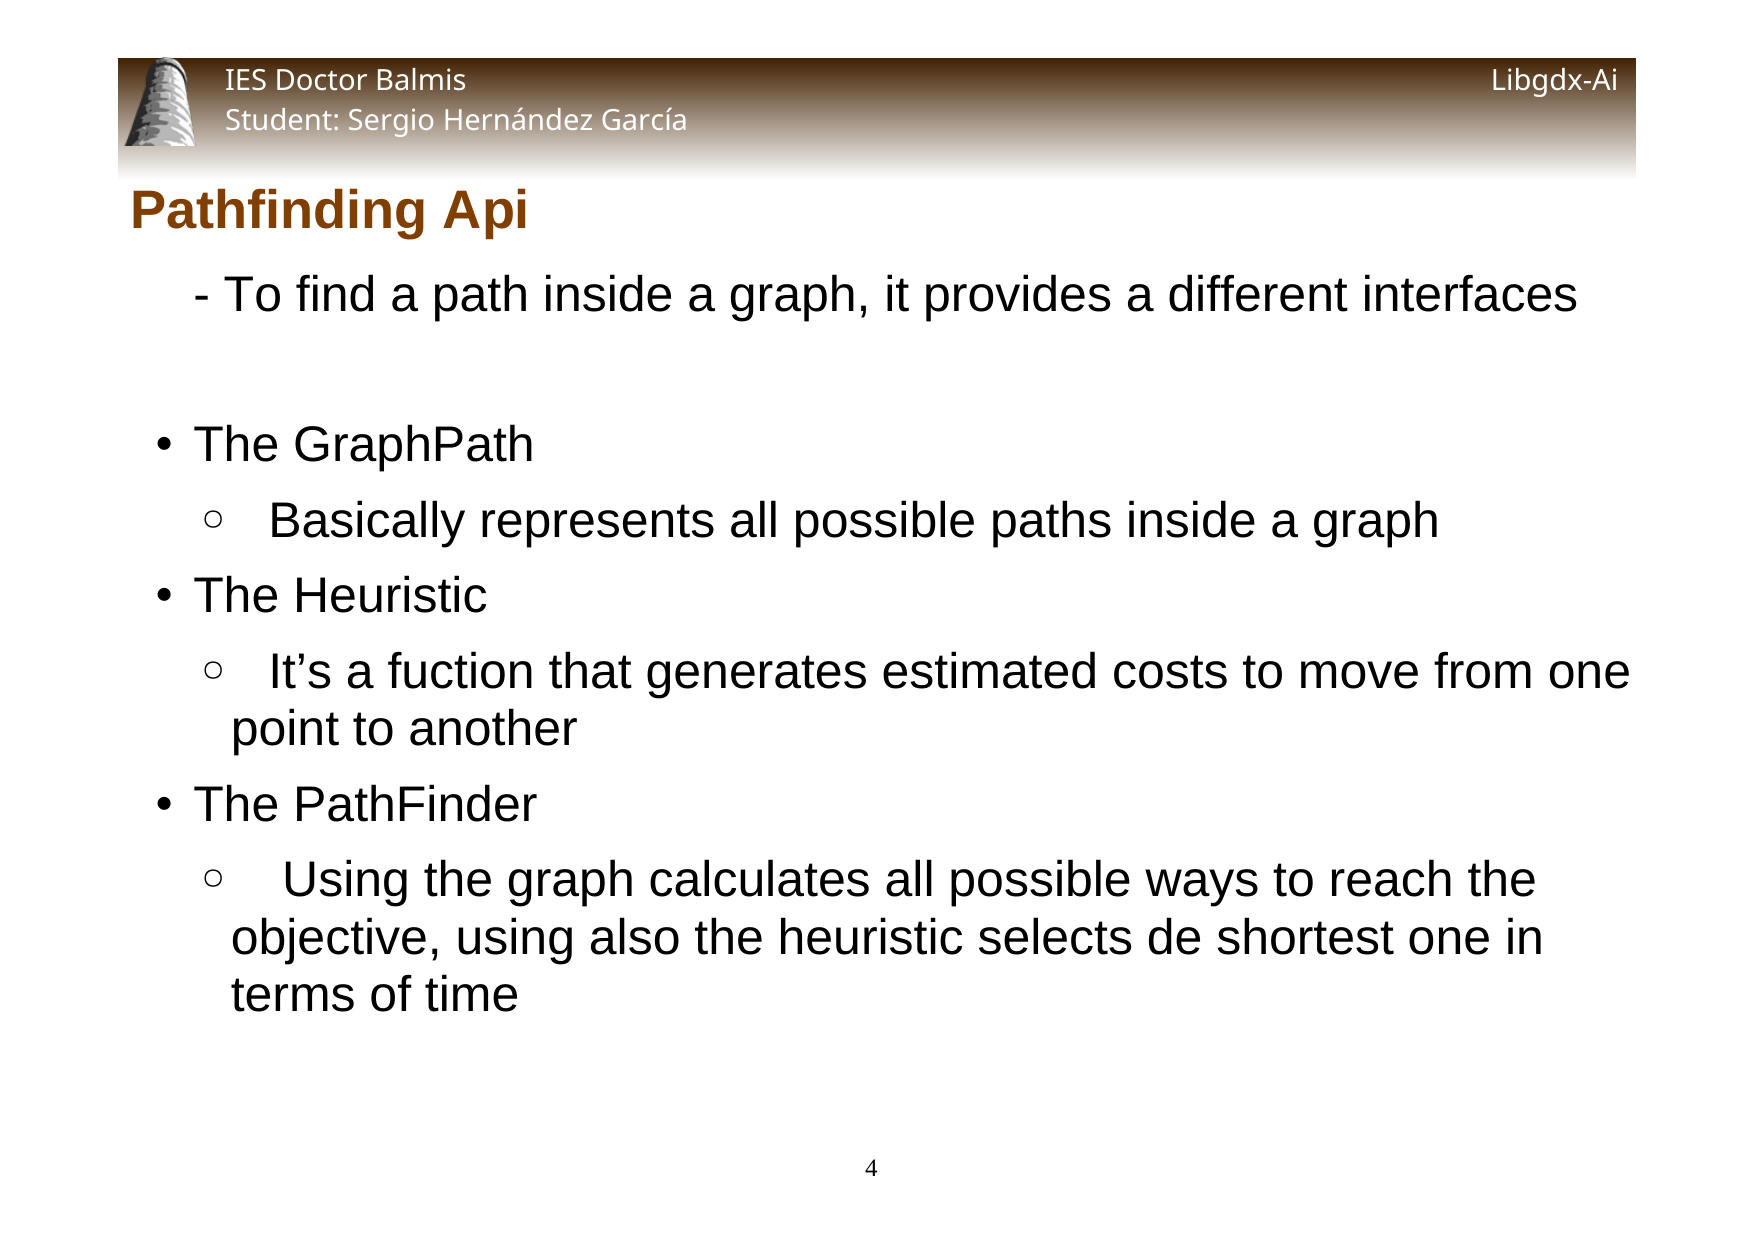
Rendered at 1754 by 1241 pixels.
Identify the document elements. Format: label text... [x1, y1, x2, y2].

list The GraphPath [156, 414, 1636, 472]
list Basically represents all possible paths inside a graph [193, 490, 1636, 548]
list The Heuristic [156, 566, 1636, 623]
list Using the graph calculates all possible ways to reach the objective, using also the heuristic selects de shortest one in terms of time [193, 849, 1636, 1022]
list It’s a fuction that generates estimated costs to move from one point to another [193, 641, 1636, 756]
picture [121, 57, 202, 146]
list The PathFinder [156, 774, 1636, 832]
text Pathfinding Api [130, 178, 1636, 240]
list - To find a path inside a graph, it provides a different interfaces [156, 264, 1636, 322]
